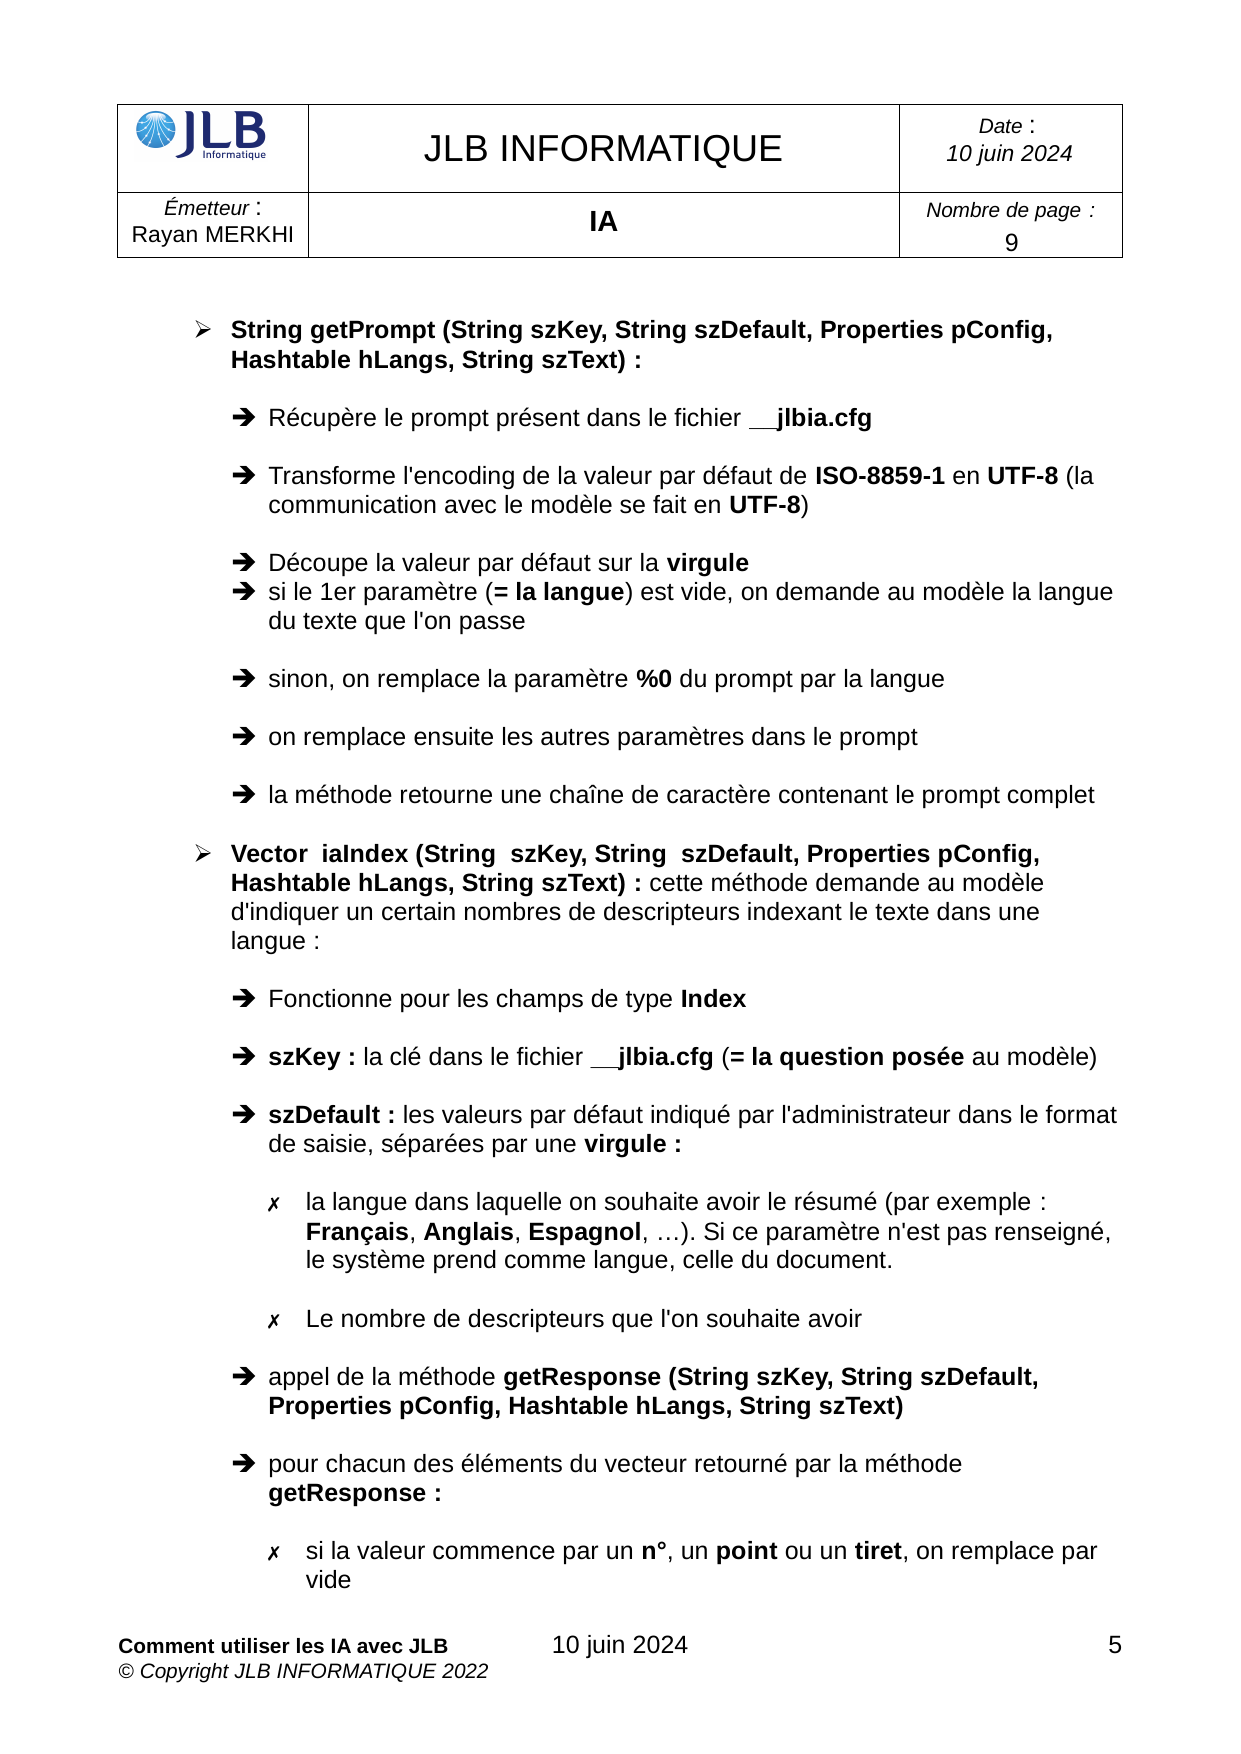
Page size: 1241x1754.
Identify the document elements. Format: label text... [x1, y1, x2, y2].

list la langue dans laquelle on souhaite avoir le résumé (par exemple : Français, Anglais, Espagnol, …). Si ce paramètre n'est pas renseigné, le système prend comme langue, celle du document. [268, 1187, 1122, 1274]
list Récupère le prompt présent dans le fichier __jlbia.cfg [231, 403, 1122, 432]
list Fonctionne pour les champs de type Index [231, 984, 1122, 1013]
list Transforme l'encoding de la valeur par défaut de ISO-8859-1 en UTF-8 (la communication avec le modèle se fait en UTF-8) [231, 461, 1122, 519]
list on remplace ensuite les autres paramètres dans le prompt [231, 722, 1122, 751]
picture [134, 108, 268, 162]
list Vector iaIndex (String szKey, String szDefault, Properties pConfig, Hashtable hLangs, String szText) : cette méthode demande au modèle d'indiquer un certain nombres de descripteurs indexant le texte dans une langue : [193, 838, 1122, 955]
list appel de la méthode getResponse (String szKey, String szDefault, Properties pConfig, Hashtable hLangs, String szText) [231, 1362, 1122, 1420]
list Découpe la valeur par défaut sur la virgule [231, 548, 1122, 577]
list szDefault : les valeurs par défaut indiqué par l'administrateur dans le format de saisie, séparées par une virgule : [231, 1100, 1122, 1158]
list sinon, on remplace la paramètre %0 du prompt par la langue [231, 664, 1122, 693]
list String getPrompt (String szKey, String szDefault, Properties pConfig, Hashtable hLangs, String szText) : [193, 315, 1122, 373]
list si le 1er paramètre (= la langue) est vide, on demande au modèle la langue du texte que l'on passe [231, 577, 1122, 635]
list la méthode retourne une chaîne de caractère contenant le prompt complet [231, 780, 1122, 809]
list Le nombre de descripteurs que l'on souhaite avoir [268, 1303, 1122, 1333]
list szKey : la clé dans le fichier __jlbia.cfg (= la question posée au modèle) [231, 1042, 1122, 1071]
list si la valeur commence par un n°, un point ou un tiret, on remplace par vide [268, 1536, 1122, 1594]
list pour chacun des éléments du vecteur retourné par la méthode getResponse : [231, 1449, 1122, 1507]
